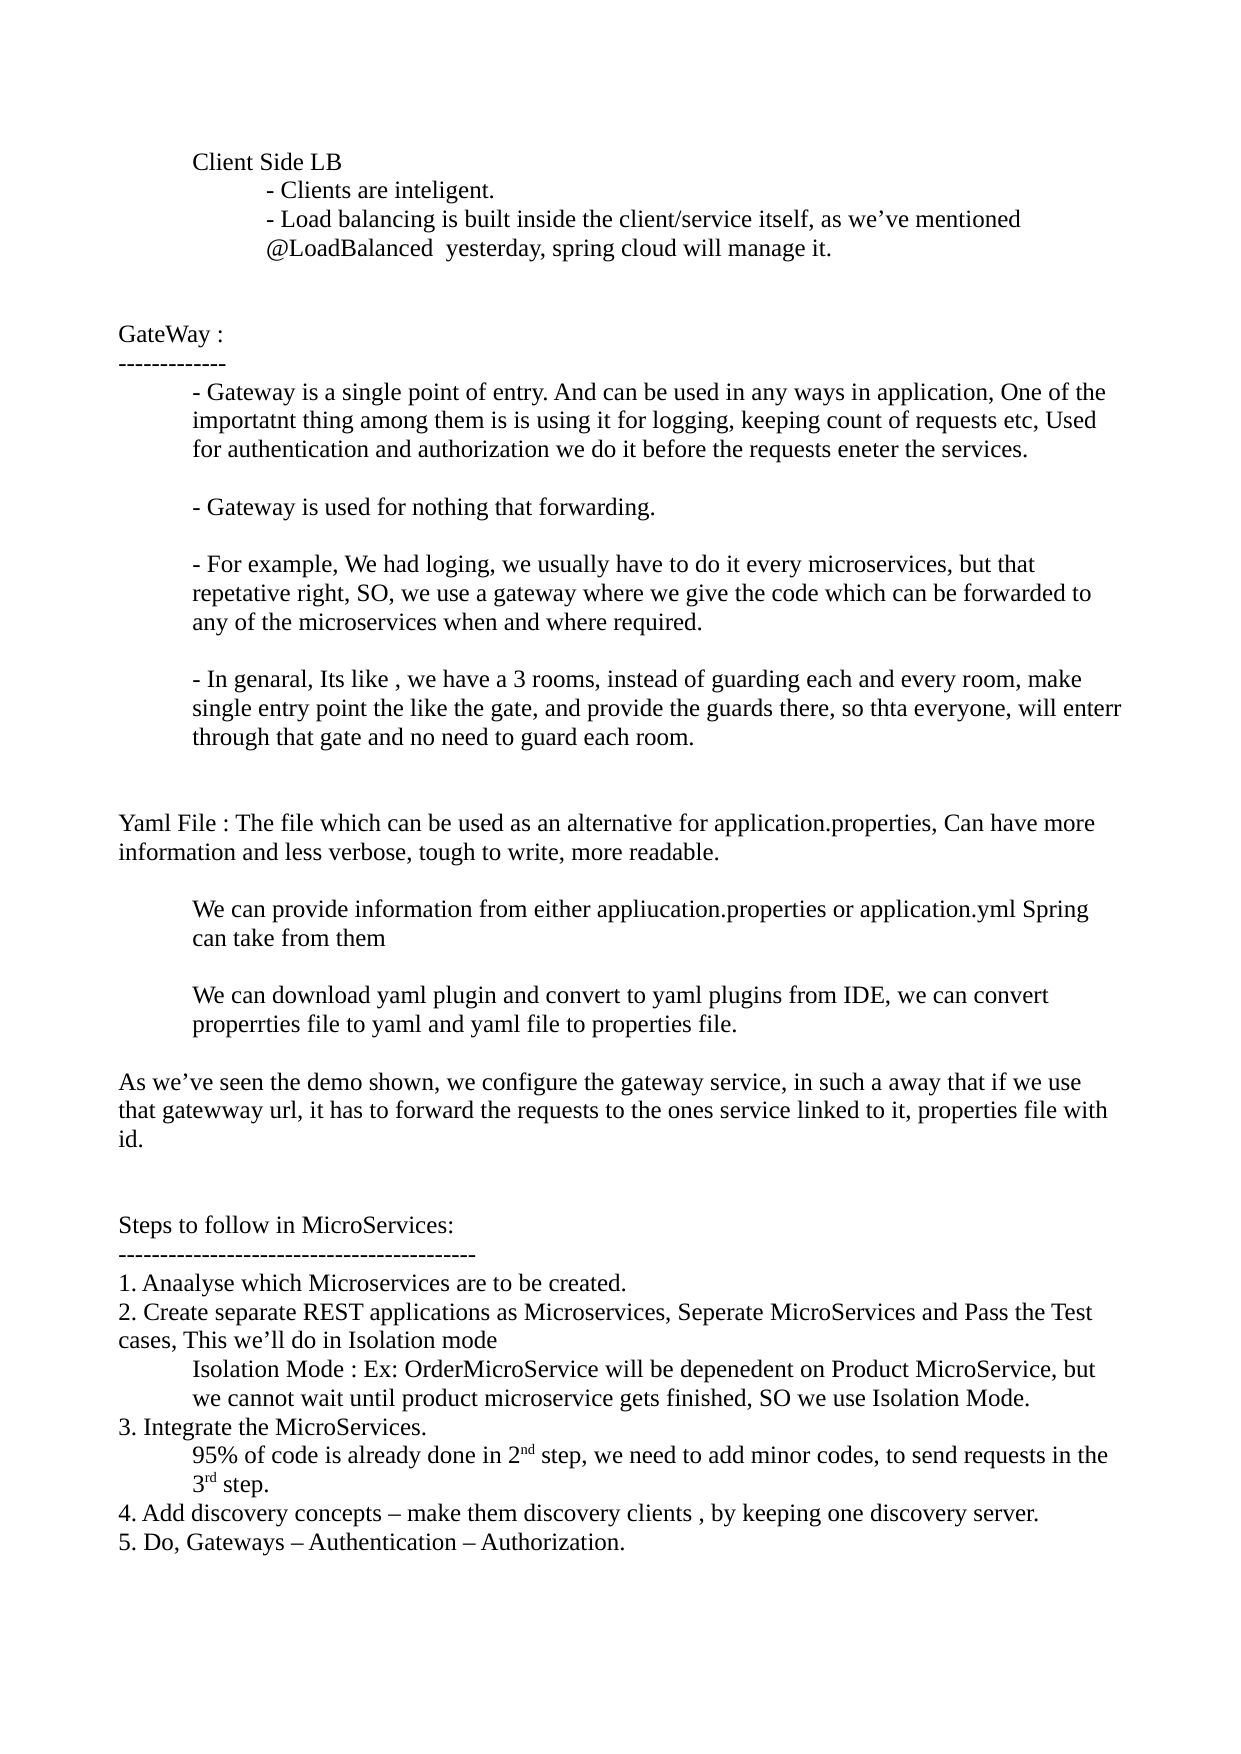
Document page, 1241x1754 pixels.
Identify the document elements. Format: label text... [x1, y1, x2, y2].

text As we’ve seen the demo shown, we configure the gateway service, in such a away that if we use that gatewway url, it has to forward the requests to the ones service linked to it, properties file with id. [118, 1067, 1122, 1153]
text 5. Do, Gateways – Authentication – Authorization. [118, 1527, 1122, 1556]
text 2. Create separate REST applications as Microservices, Seperate MicroServices and Pass the Test cases, This we’ll do in Isolation mode [118, 1297, 1122, 1354]
text Yaml File : The file which can be used as an alternative for application.properties, Can have more information and less verbose, tough to write, more readable. [118, 808, 1122, 866]
text - Gateway is used for nothing that forwarding. [118, 492, 1122, 521]
text Isolation Mode : Ex: OrderMicroService will be depenedent on Product MicroService, but we cannot wait until product microservice gets finished, SO we use Isolation Mode. [118, 1354, 1122, 1412]
text 3. Integrate the MicroServices. [118, 1412, 1122, 1441]
text 4. Add discovery concepts – make them discovery clients , by keeping one discovery server. [118, 1498, 1122, 1527]
text - Gateway is a single point of entry. And can be used in any ways in application, One of the importatnt thing among them is is using it for logging, keeping count of requests etc, Used for authentication and authorization we do it before the requests eneter the services. [118, 377, 1122, 463]
text ------------------------------------------- [118, 1239, 1122, 1268]
text We can provide information from either appliucation.properties or application.yml Spring can take from them [118, 894, 1122, 952]
text Steps to follow in MicroServices: [118, 1211, 1122, 1239]
text - Clients are inteligent. [118, 176, 1122, 204]
text GateWay : [118, 319, 1122, 348]
text - For example, We had loging, we usually have to do it every microservices, but that repetative right, SO, we use a gateway where we give the code which can be forwarded to any of the microservices when and where required. [118, 549, 1122, 636]
text - In genaral, Its like , we have a 3 rooms, instead of guarding each and every room, make single entry point the like the gate, and provide the guards there, so thta everyone, will enterr through that gate and no need to guard each room. [118, 664, 1122, 751]
text 95% of code is already done in 2nd step, we need to add minor codes, to send requests in the 3rd step. [118, 1441, 1122, 1498]
text - Load balancing is built inside the client/service itself, as we’ve mentioned @LoadBalanced yesterday, spring cloud will manage it. [118, 204, 1122, 262]
text We can download yaml plugin and convert to yaml plugins from IDE, we can convert properrties file to yaml and yaml file to properties file. [118, 981, 1122, 1038]
text ------------- [118, 348, 1122, 377]
text 1. Anaalyse which Microservices are to be created. [118, 1268, 1122, 1297]
text Client Side LB [118, 147, 1122, 176]
